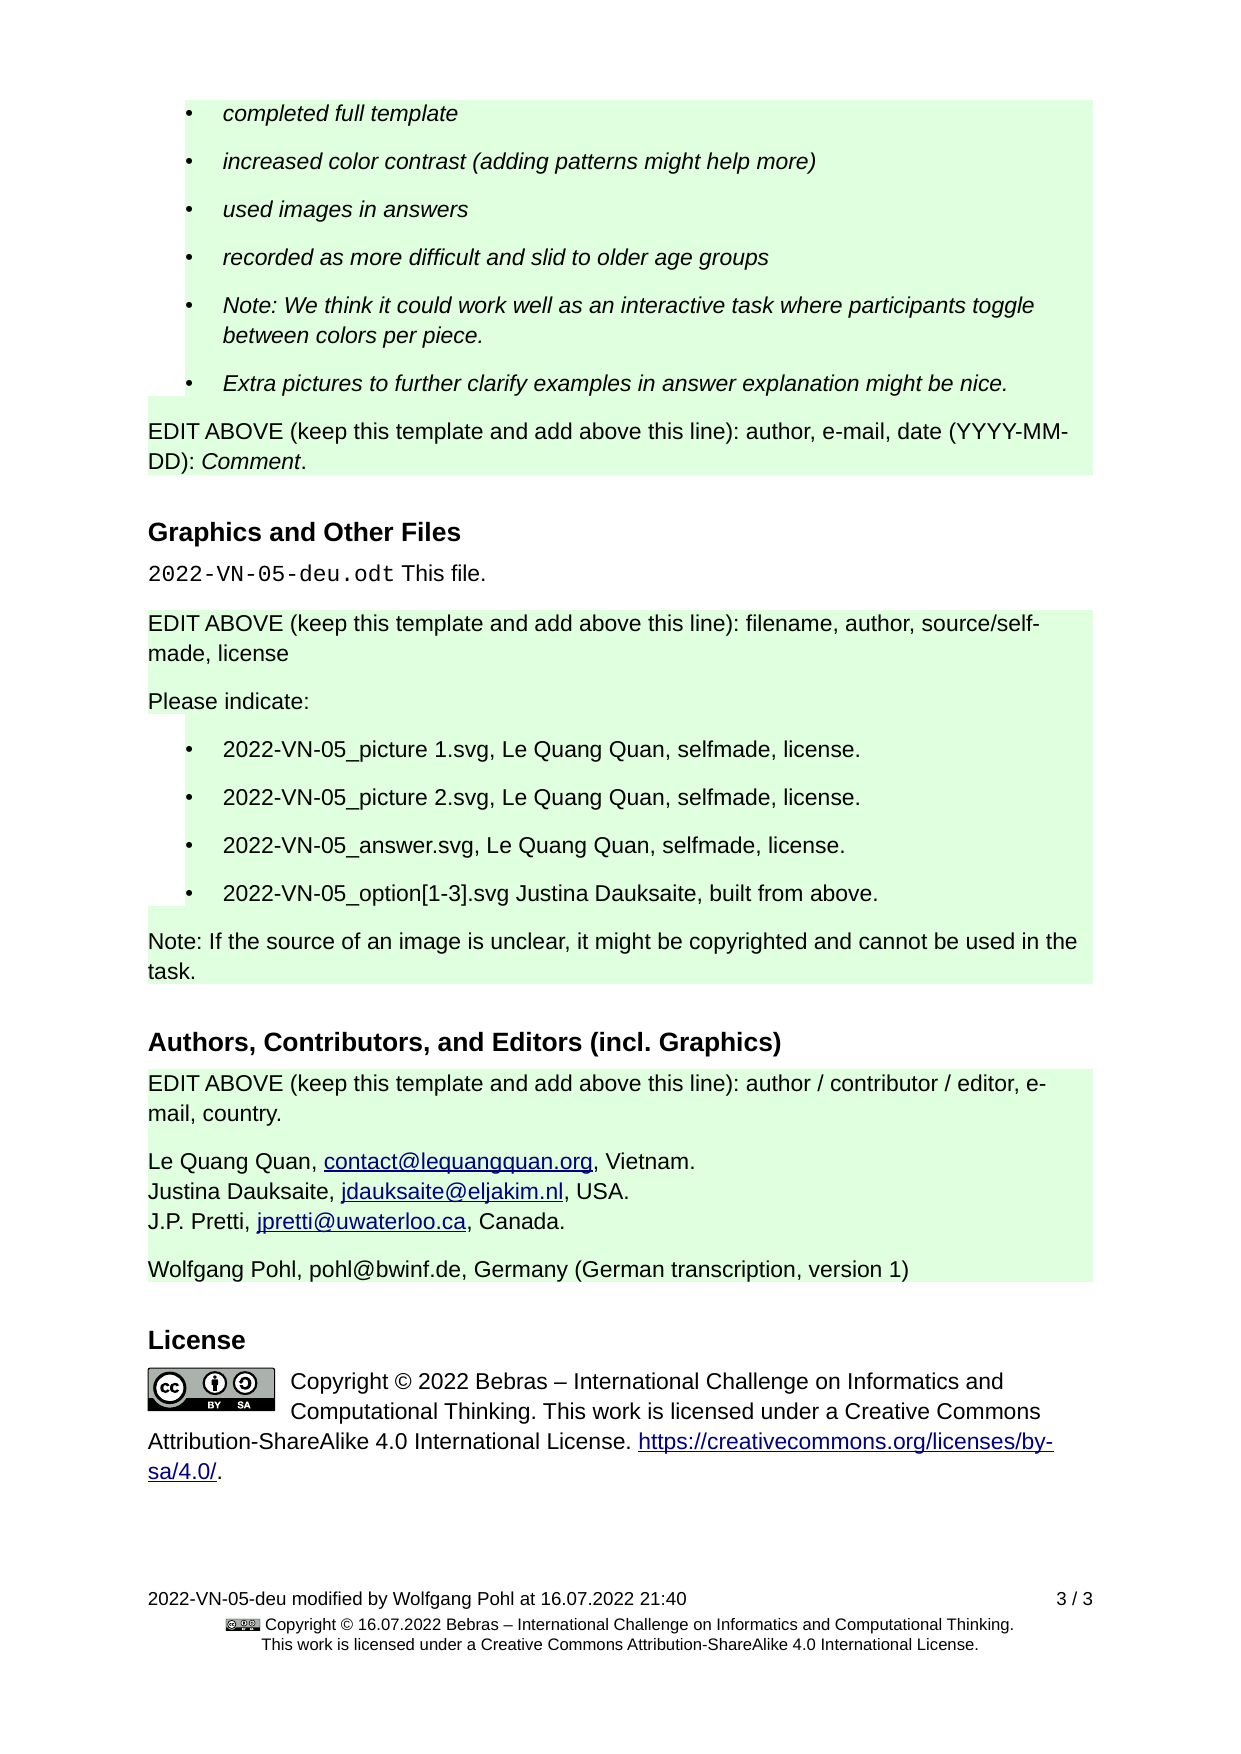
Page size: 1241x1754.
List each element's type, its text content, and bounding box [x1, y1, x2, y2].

list 2022-VN-05_answer.svg, Le Quang Quan, selfmade, license. [185, 832, 1093, 858]
text 2022-VN-05-deu.odt This file. [148, 560, 1093, 588]
subtitle Graphics and Other Files [148, 517, 1093, 547]
text Le Quang Quan, contact@lequangquan.org, Vietnam. Justina Dauksaite, jdauksaite@eljakim.nl, USA. J.P. Pretti, jpretti@uwaterloo.ca, Canada. [148, 1148, 1093, 1234]
text Copyright © 2022 Bebras – International Challenge on Informatics and Computational Thinking. This work is licensed under a Creative Commons Attribution-ShareAlike 4.0 International License. https://creativecommons.org/licenses/by-sa/4.0/. [148, 1368, 1093, 1484]
text Wolfgang Pohl, pohl@bwinf.de, Germany (German transcription, version 1) [148, 1256, 1093, 1282]
list used images in answers [185, 196, 1093, 223]
text Please indicate: [148, 688, 1093, 714]
list Note: We think it could work well as an interactive task where participants toggle between colors per piece. [185, 292, 1093, 349]
subtitle License [148, 1325, 1093, 1355]
list 2022-VN-05_picture 2.svg, Le Quang Quan, selfmade, license. [185, 784, 1093, 810]
list 2022-VN-05_option[1-3].svg Justina Dauksaite, built from above. [185, 880, 1093, 906]
list 2022-VN-05_picture 1.svg, Le Quang Quan, selfmade, license. [185, 736, 1093, 762]
subtitle Authors, Contributors, and Editors (incl. Graphics) [148, 1027, 1093, 1057]
text EDIT ABOVE (keep this template and add above this line): filename, author, source/self-made, license [148, 610, 1093, 667]
text EDIT ABOVE (keep this template and add above this line): author / contributor / editor, e-mail, country. [148, 1069, 1093, 1126]
list recorded as more difficult and slid to older age groups [185, 244, 1093, 271]
list completed full template [185, 100, 1093, 127]
list Extra pictures to further clarify examples in answer explanation might be nice. [185, 370, 1093, 397]
list increased color contrast (adding patterns might help more) [185, 148, 1093, 175]
text Note: If the source of an image is unclear, it might be copyrighted and cannot be used in the task. [148, 928, 1093, 984]
text EDIT ABOVE (keep this template and add above this line): author, e-mail, date (YYYY-MM-DD): Comment. [148, 418, 1093, 475]
